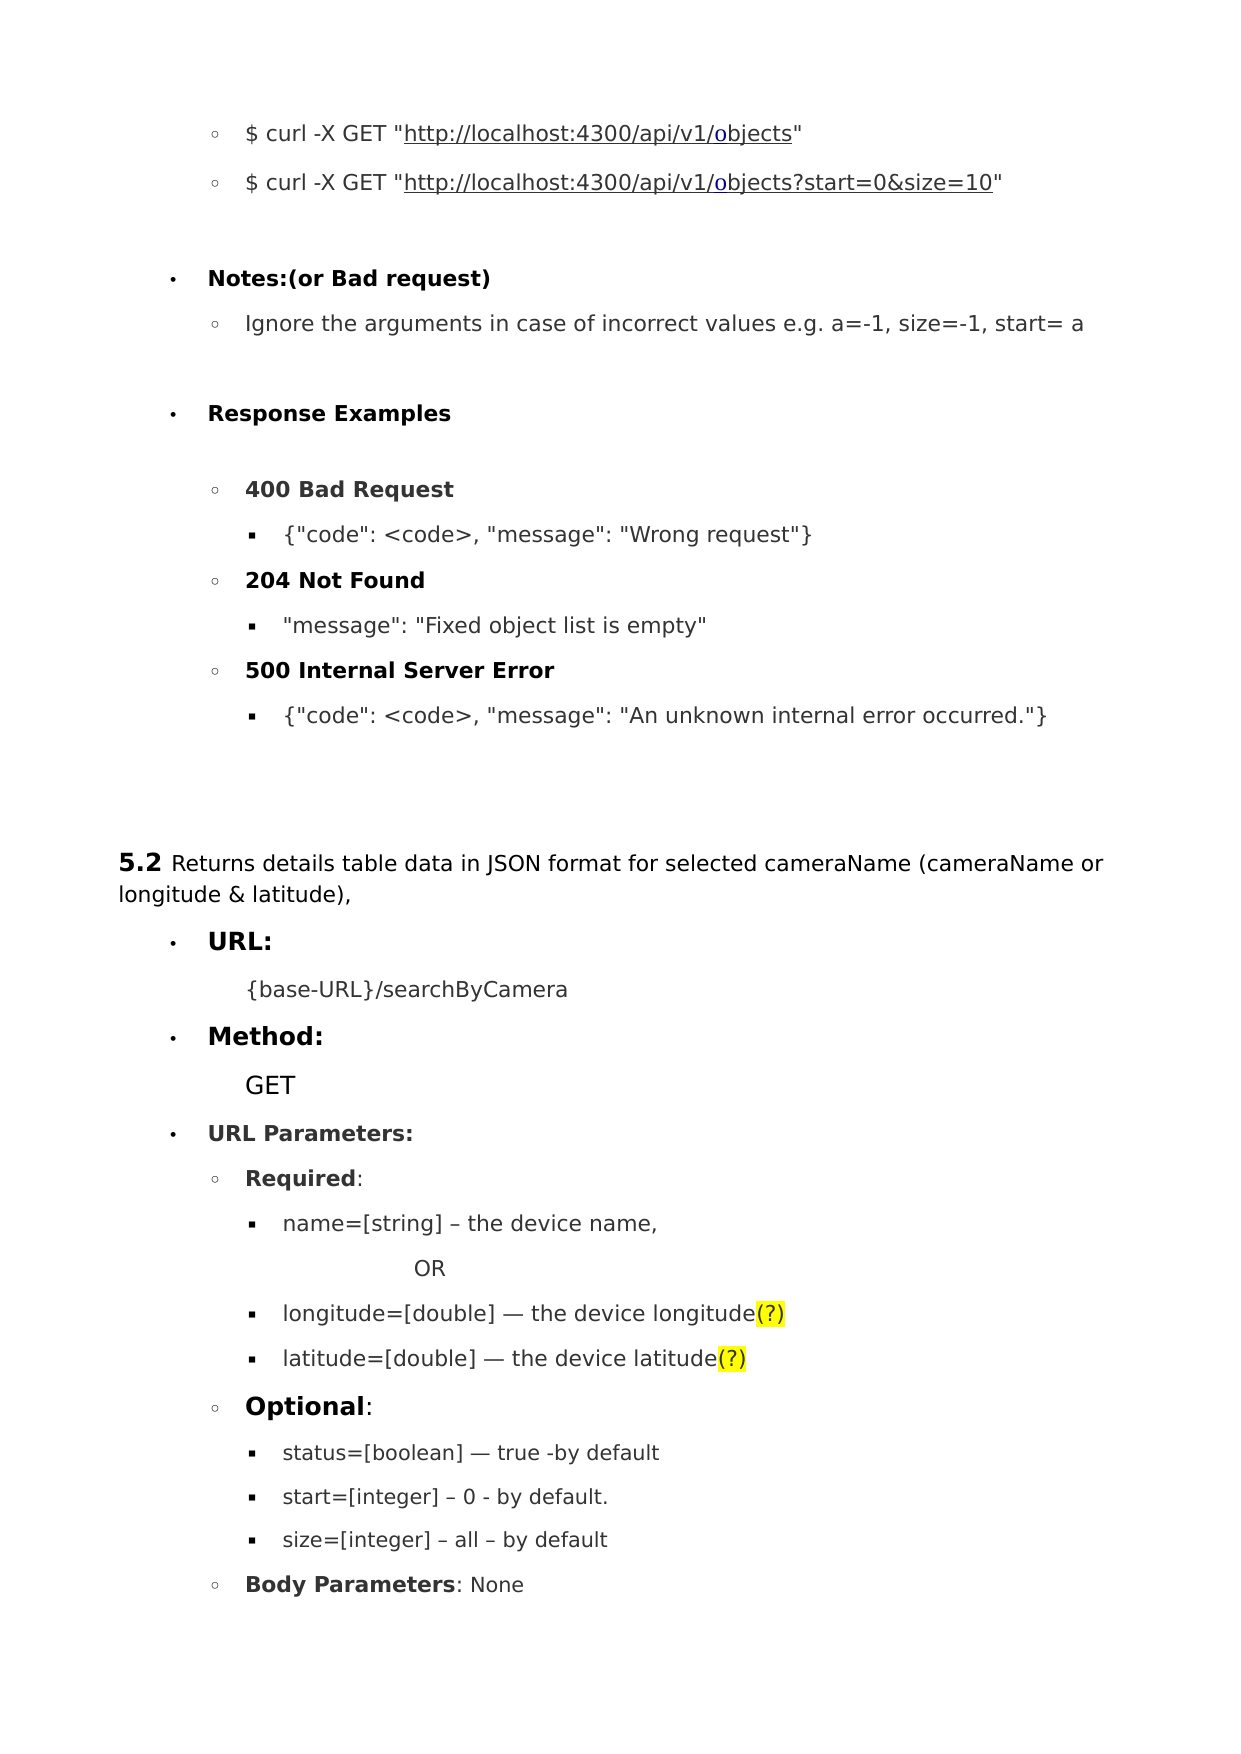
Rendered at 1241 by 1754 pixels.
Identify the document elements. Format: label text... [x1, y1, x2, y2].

list $ curl -X GET "http://localhost:4300/api/v1/objects?start=0&size=10" [207, 167, 1122, 196]
list Body Parameters: None [207, 1572, 1122, 1597]
list "message": "Fixed object list is empty" [245, 613, 1122, 638]
list {"code": <code>, "message": "An unknown internal error occurred."} [245, 703, 1122, 729]
list longitude=[double] — the device longitude(?) [245, 1301, 1122, 1327]
list Method: [170, 1022, 1122, 1051]
list Response Examples [170, 401, 1122, 458]
list size=[integer] – all – by default [245, 1528, 1122, 1553]
list {base-URL}/searchByCamera [207, 977, 1122, 1002]
list 204 Not Found [207, 568, 1122, 593]
text 5.2 Returns details table data in JSON format for selected cameraName (cameraName or longitude & latitude), [118, 848, 1122, 908]
list $ curl -X GET "http://localhost:4300/api/v1/objects" [207, 118, 1122, 147]
list Notes:(or Bad request) [170, 266, 1122, 291]
list Optional: [207, 1392, 1122, 1421]
list name=[string] – the device name, [245, 1211, 1122, 1236]
text OR [118, 1256, 1122, 1282]
list URL Parameters: [170, 1121, 1122, 1146]
list {"code": <code>, "message": "Wrong request"} [245, 522, 1122, 548]
list GET [207, 1071, 1122, 1101]
list latitude=[double] — the device latitude(?) [245, 1346, 1122, 1372]
list 500 Internal Server Error [207, 658, 1122, 684]
list status=[boolean] — true -by default [245, 1441, 1122, 1466]
list 400 Bad Request [207, 477, 1122, 503]
list Required: [207, 1166, 1122, 1191]
list Ignore the arguments in case of incorrect values e.g. a=-1, size=-1, start= a [207, 311, 1122, 337]
list URL: [170, 927, 1122, 957]
list start=[integer] – 0 - by default. [245, 1485, 1122, 1509]
